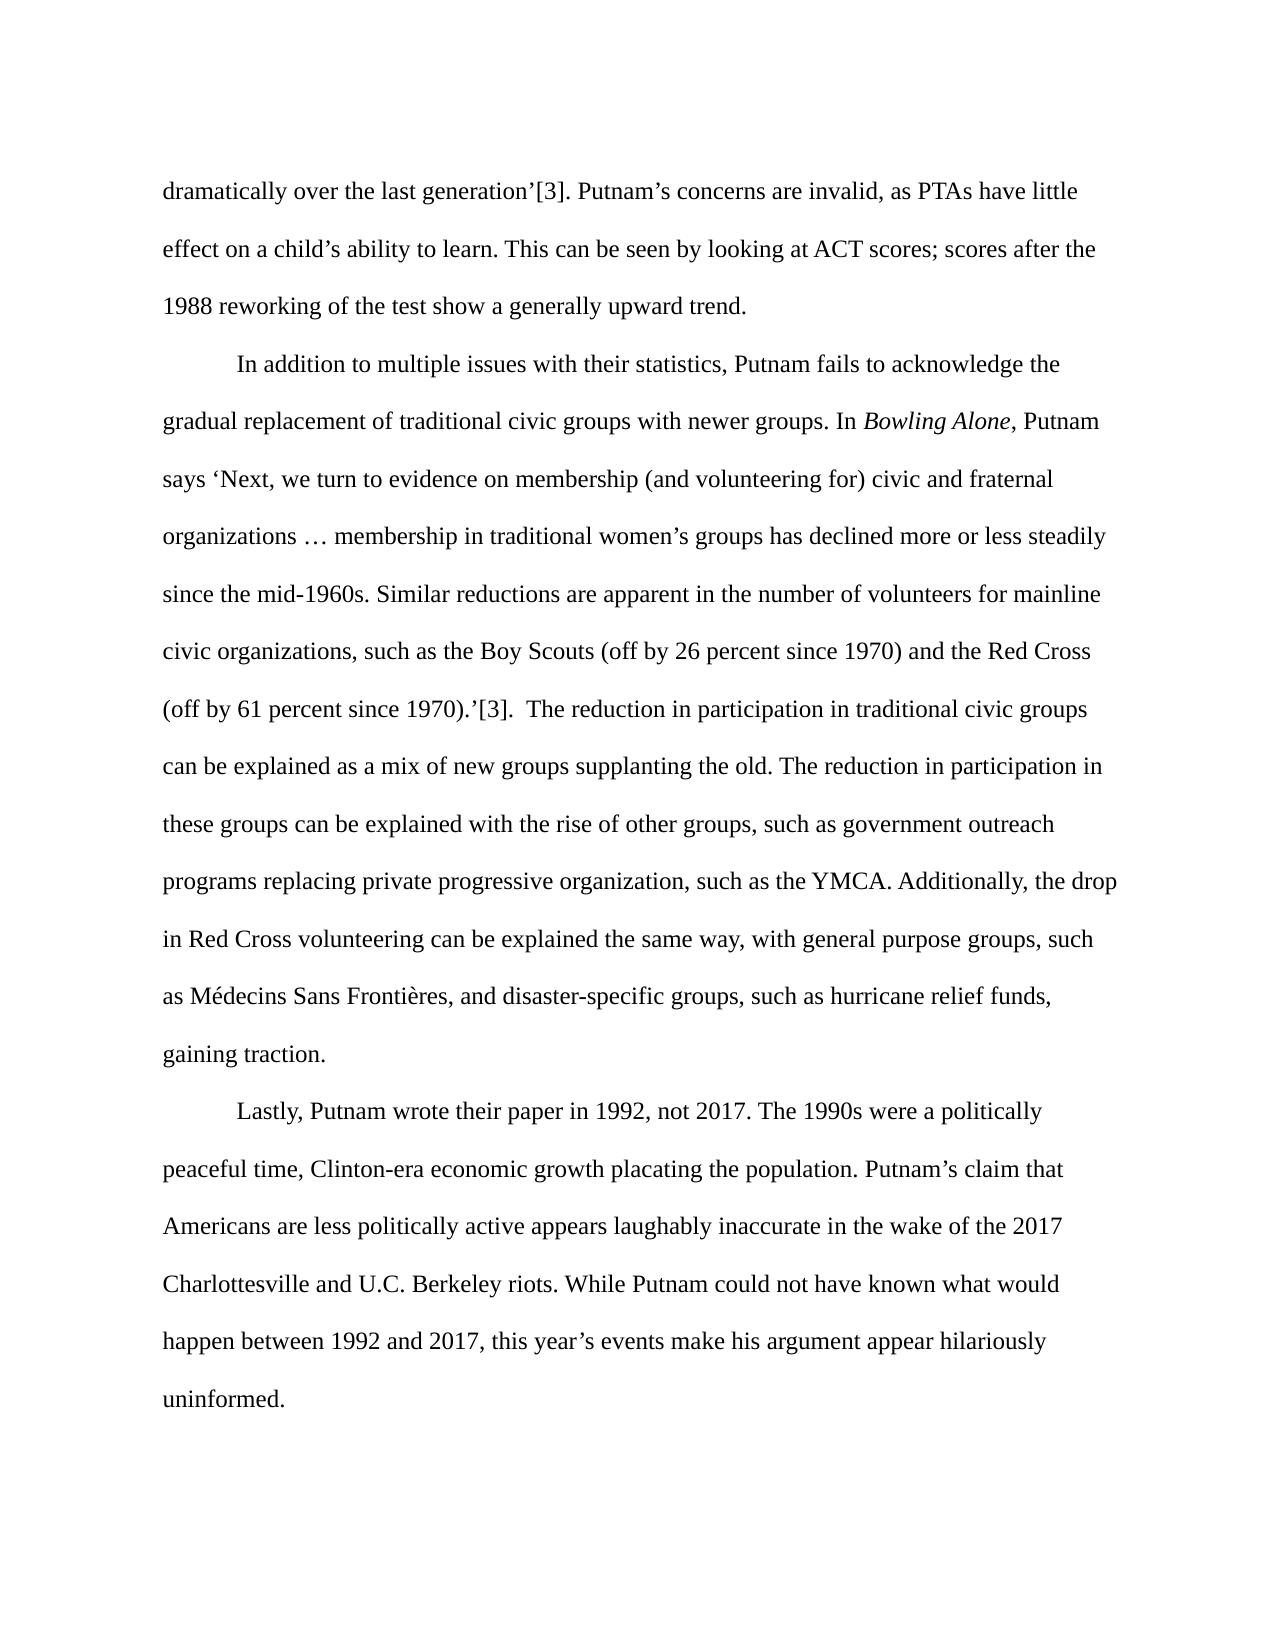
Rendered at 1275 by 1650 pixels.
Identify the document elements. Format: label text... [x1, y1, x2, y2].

text dramatically over the last generation’[3]. Putnam’s concerns are invalid, as PTAs have little effect on a child’s ability to learn. This can be seen by looking at ACT scores; scores after the 1988 reworking of the test show a generally upward trend. [162, 176, 1119, 320]
text Lastly, Putnam wrote their paper in 1992, not 2017. The 1990s were a politically peaceful time, Clinton-era economic growth placating the population. Putnam’s claim that Americans are less politically active appears laughably inaccurate in the wake of the 2017 Charlottesville and U.C. Berkeley riots. While Putnam could not have known what would happen between 1992 and 2017, this year’s events make his argument appear hilariously uninformed. [162, 1096, 1119, 1413]
text In addition to multiple issues with their statistics, Putnam fails to acknowledge the gradual replacement of traditional civic groups with newer groups. In Bowling Alone, Putnam says ‘Next, we turn to evidence on membership (and volunteering for) civic and fraternal organizations … membership in traditional women’s groups has declined more or less steadily since the mid-1960s. Similar reductions are apparent in the number of volunteers for mainline civic organizations, such as the Boy Scouts (off by 26 percent since 1970) and the Red Cross (off by 61 percent since 1970).’[3]. The reduction in participation in traditional civic groups can be explained as a mix of new groups supplanting the old. The reduction in participation in these groups can be explained with the rise of other groups, such as government outreach programs replacing private progressive organization, such as the YMCA. Additionally, the drop in Red Cross volunteering can be explained the same way, with general purpose groups, such as Médecins Sans Frontières, and disaster-specific groups, such as hurricane relief funds, gaining traction. [162, 349, 1119, 1068]
